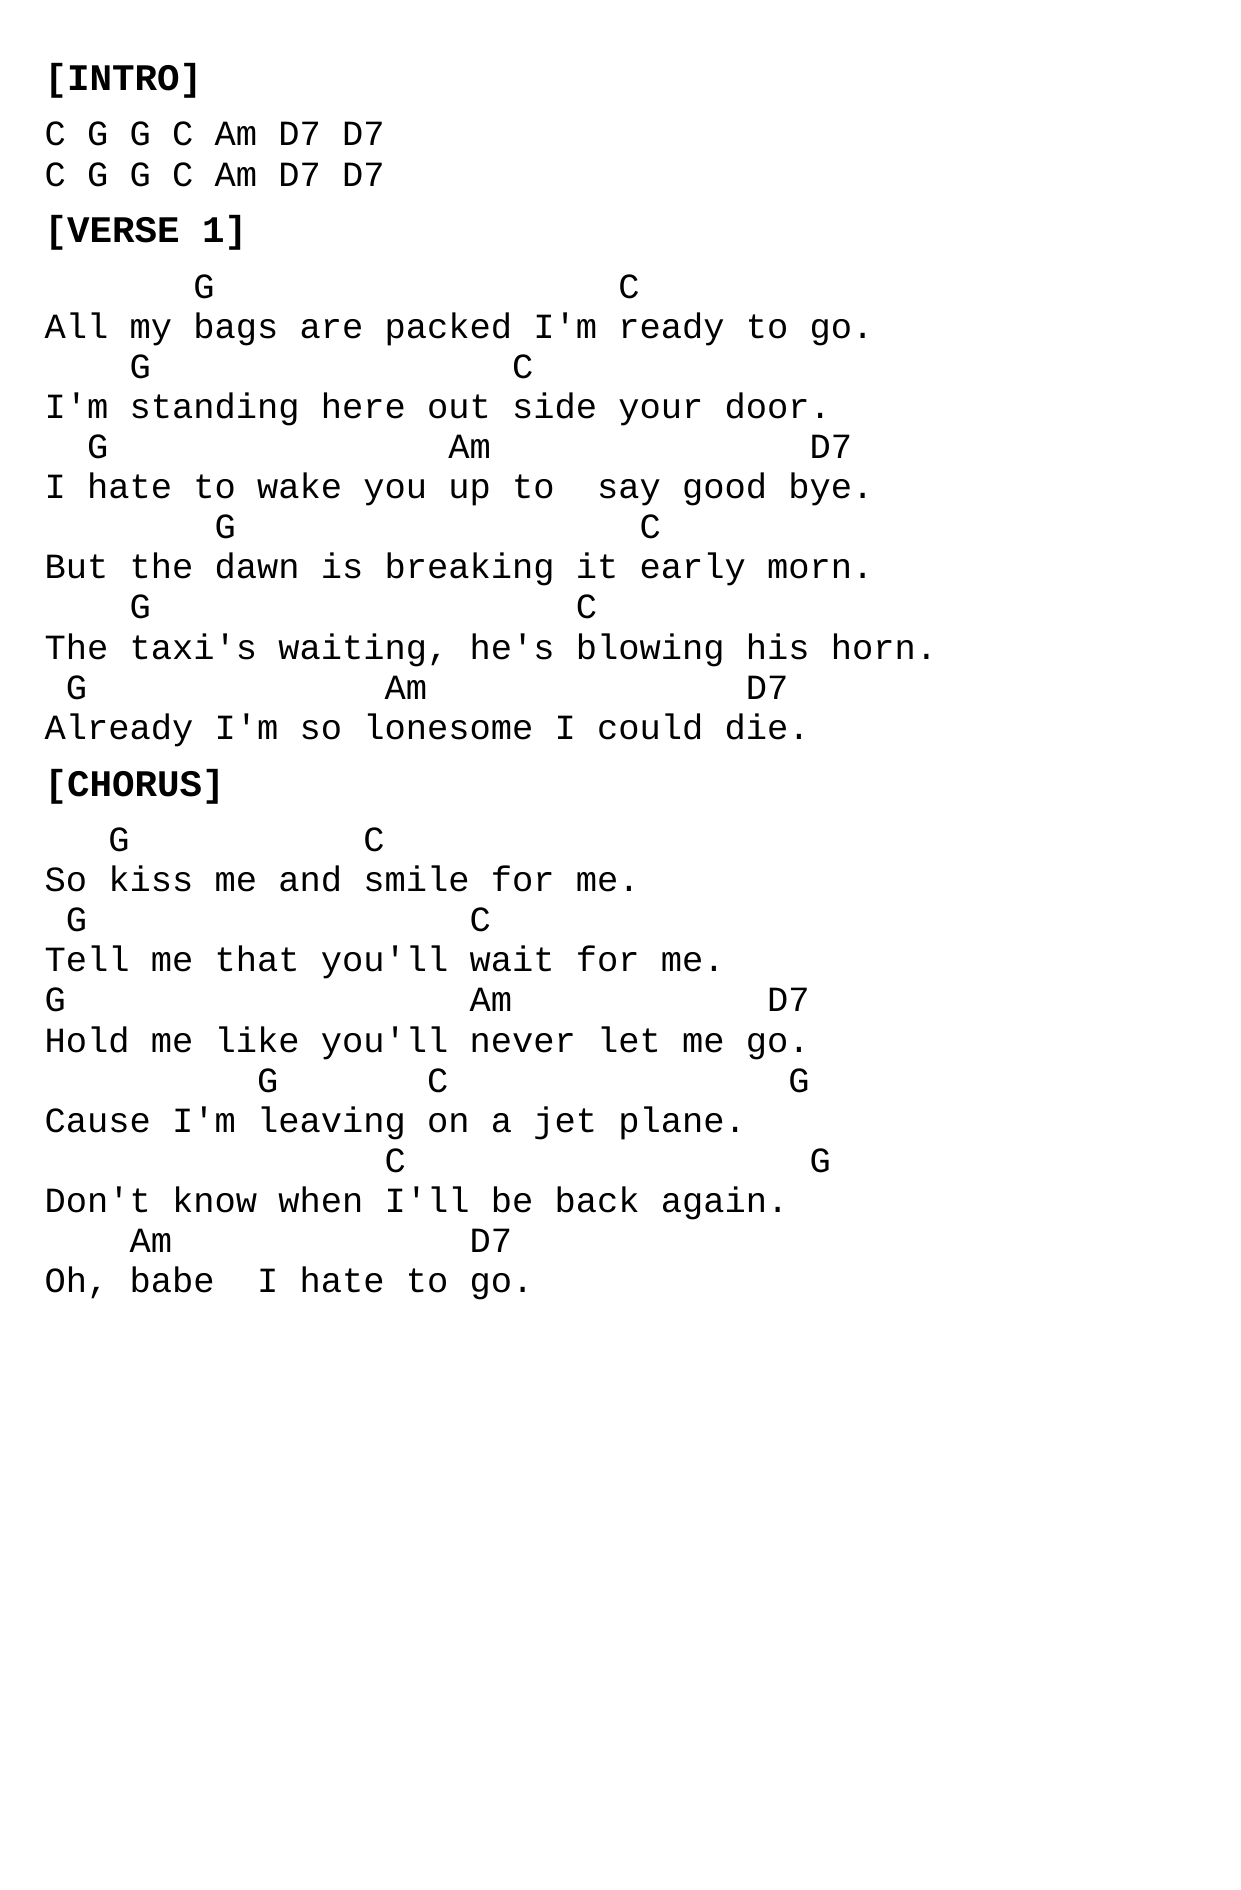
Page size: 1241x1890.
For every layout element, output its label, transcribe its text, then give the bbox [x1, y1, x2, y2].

text The taxi's waiting, he's blowing his horn. [44, 629, 1063, 670]
subtitle [CHORUS] [44, 765, 1063, 807]
text G Am D7 [44, 429, 1063, 469]
text Cause I'm leaving on a jet plane. [44, 1103, 1063, 1143]
text I hate to wake you up to say good bye. [44, 469, 1063, 509]
text So kiss me and smile for me. [44, 862, 1063, 902]
subtitle [VERSE 1] [44, 211, 1063, 254]
text G C [44, 589, 1063, 629]
text G C G [44, 1063, 1063, 1103]
text Don't know when I'll be back again. [44, 1183, 1063, 1223]
text Am D7 [44, 1223, 1063, 1263]
text G Am D7 [44, 982, 1063, 1022]
subtitle [INTRO] [44, 59, 1063, 102]
text C G G C Am D7 D7 [44, 116, 1063, 156]
text Hold me like you'll never let me go. [44, 1022, 1063, 1063]
text G C [44, 509, 1063, 549]
text G C [44, 349, 1063, 389]
text C G [44, 1143, 1063, 1183]
text G C [44, 902, 1063, 942]
text G C [44, 822, 1063, 862]
text Already I'm so lonesome I could die. [44, 710, 1063, 750]
text Tell me that you'll wait for me. [44, 942, 1063, 982]
text Oh, babe I hate to go. [44, 1263, 1063, 1303]
text C G G C Am D7 D7 [44, 156, 1063, 197]
text G C [44, 269, 1063, 309]
text G Am D7 [44, 670, 1063, 710]
text But the dawn is breaking it early morn. [44, 549, 1063, 589]
text I'm standing here out side your door. [44, 389, 1063, 429]
text All my bags are packed I'm ready to go. [44, 309, 1063, 349]
